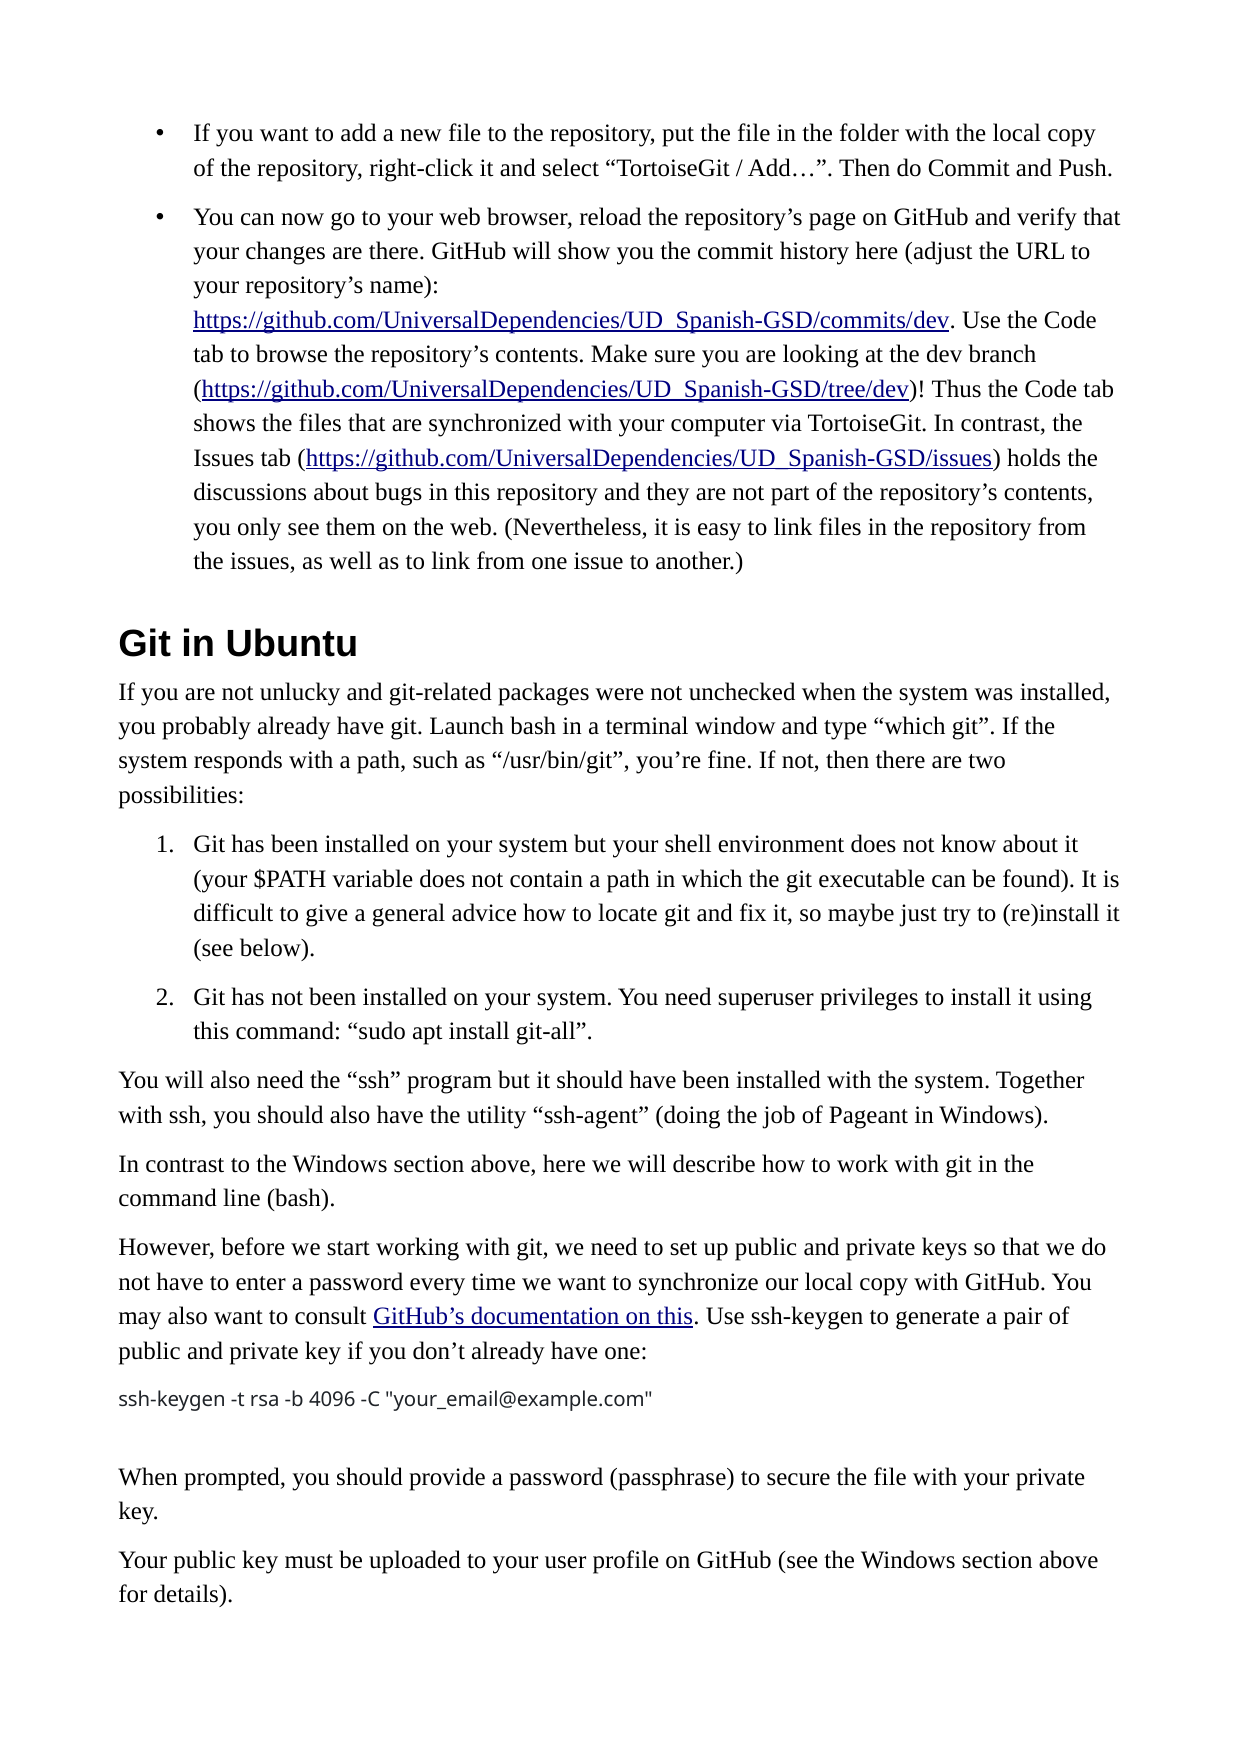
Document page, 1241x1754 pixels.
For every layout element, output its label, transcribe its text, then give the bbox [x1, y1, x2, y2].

list You can now go to your web browser, reload the repository’s page on GitHub and verify that your changes are there. GitHub will show you the commit history here (adjust the URL to your repository’s name): https://github.com/UniversalDependencies/UD_Spanish-GSD/commits/dev. Use the Code tab to browse the repository’s contents. Make sure you are looking at the dev branch (https://github.com/UniversalDependencies/UD_Spanish-GSD/tree/dev)! Thus the Code tab shows the files that are synchronized with your computer via TortoiseGit. In contrast, the Issues tab (https://github.com/UniversalDependencies/UD_Spanish-GSD/issues) holds the discussions about bugs in this repository and they are not part of the repository’s contents, you only see them on the web. (Nevertheless, it is easy to link files in the repository from the issues, as well as to link from one issue to another.) [156, 202, 1122, 575]
text Your public key must be uploaded to your user profile on GitHub (see the Windows section above for details). [118, 1545, 1122, 1608]
text When prompted, you should provide a password (passphrase) to secure the file with your private key. [118, 1462, 1122, 1525]
list If you want to add a new file to the repository, put the file in the folder with the local copy of the repository, right-click it and select “TortoiseGit / Add…”. Then do Commit and Push. [156, 118, 1122, 181]
text In contrast to the Windows section above, here we will describe how to work with git in the command line (bash). [118, 1149, 1122, 1212]
list Git has not been installed on your system. You need superuser privileges to install it using this command: “sudo apt install git-all”. [156, 982, 1122, 1045]
text ssh-keygen -t rsa -b 4096 -C "your_email@example.com" [118, 1385, 1122, 1412]
list Git has been installed on your system but your shell environment does not know about it (your $PATH variable does not contain a path in which the git executable can be found). It is difficult to give a general advice how to locate git and fix it, so maybe just try to (re)install it (see below). [156, 829, 1122, 961]
text You will also need the “ssh” program but it should have been installed with the system. Together with ssh, you should also have the utility “ssh-agent” (doing the job of Pageant in Windows). [118, 1065, 1122, 1128]
text However, before we start working with git, we need to set up public and private keys so that we do not have to enter a password every time we want to synchronize our local copy with GitHub. You may also want to consult GitHub’s documentation on this. Use ssh-keygen to generate a pair of public and private key if you don’t already have one: [118, 1232, 1122, 1364]
subtitle Git in Ubuntu [118, 621, 1122, 664]
text If you are not unlucky and git-related packages were not unchecked when the system was installed, you probably already have git. Launch bash in a terminal window and type “which git”. If the system responds with a path, such as “/usr/bin/git”, you’re fine. If not, then there are two possibilities: [118, 677, 1122, 809]
